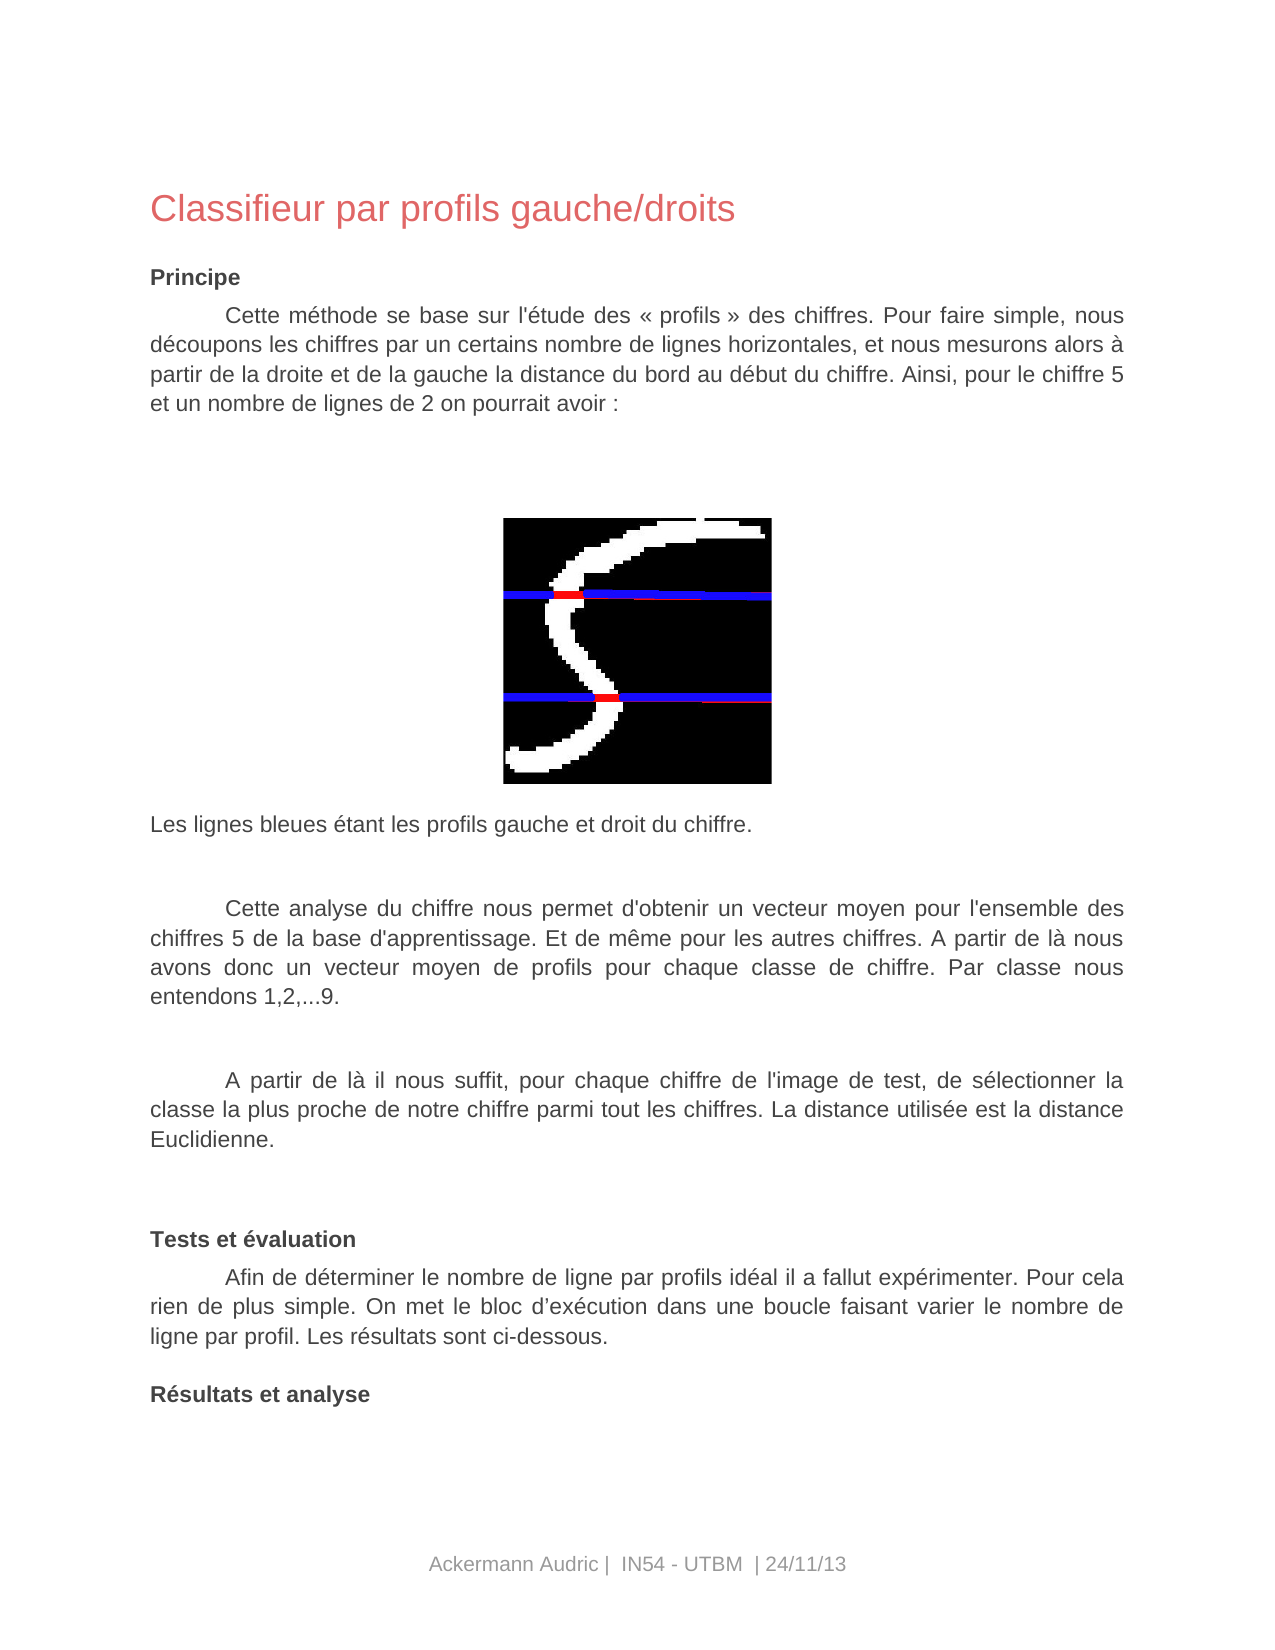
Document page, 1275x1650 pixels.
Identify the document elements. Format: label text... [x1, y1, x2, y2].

subtitle A partir de là il nous suffit, pour chaque chiffre de l'image de test, de sélectionner la classe la plus proche de notre chiffre parmi tout les chiffres. La distance utilisée est la distance Euclidienne. [150, 1068, 1125, 1152]
picture [503, 518, 772, 784]
subtitle Classifieur par profils gauche/droits [150, 187, 1125, 229]
subtitle Principe [150, 265, 1125, 290]
subtitle Résultats et analyse [150, 1382, 1125, 1407]
subtitle Tests et évaluation [150, 1227, 1125, 1252]
subtitle Les lignes bleues étant les profils gauche et droit du chiffre. [150, 812, 1125, 838]
subtitle Afin de déterminer le nombre de ligne par profils idéal il a fallut expérimenter. Pour cela rien de plus simple. On met le bloc d’exécution dans une boucle faisant varier le nombre de ligne par profil. Les résultats sont ci-dessous. [150, 1264, 1125, 1349]
text Cette méthode se base sur l'étude des « profils » des chiffres. Pour faire simple, nous découpons les chiffres par un certains nombre de lignes horizontales, et nous mesurons alors à partir de la droite et de la gauche la distance du bord au début du chiffre. Ainsi, pour le chiffre 5 et un nombre de lignes de 2 on pourrait avoir : [150, 302, 1125, 416]
subtitle Cette analyse du chiffre nous permet d'obtenir un vecteur moyen pour l'ensemble des chiffres 5 de la base d'apprentissage. Et de même pour les autres chiffres. A partir de là nous avons donc un vecteur moyen de profils pour chaque classe de chiffre. Par classe nous entendons 1,2,...9. [150, 896, 1125, 1009]
